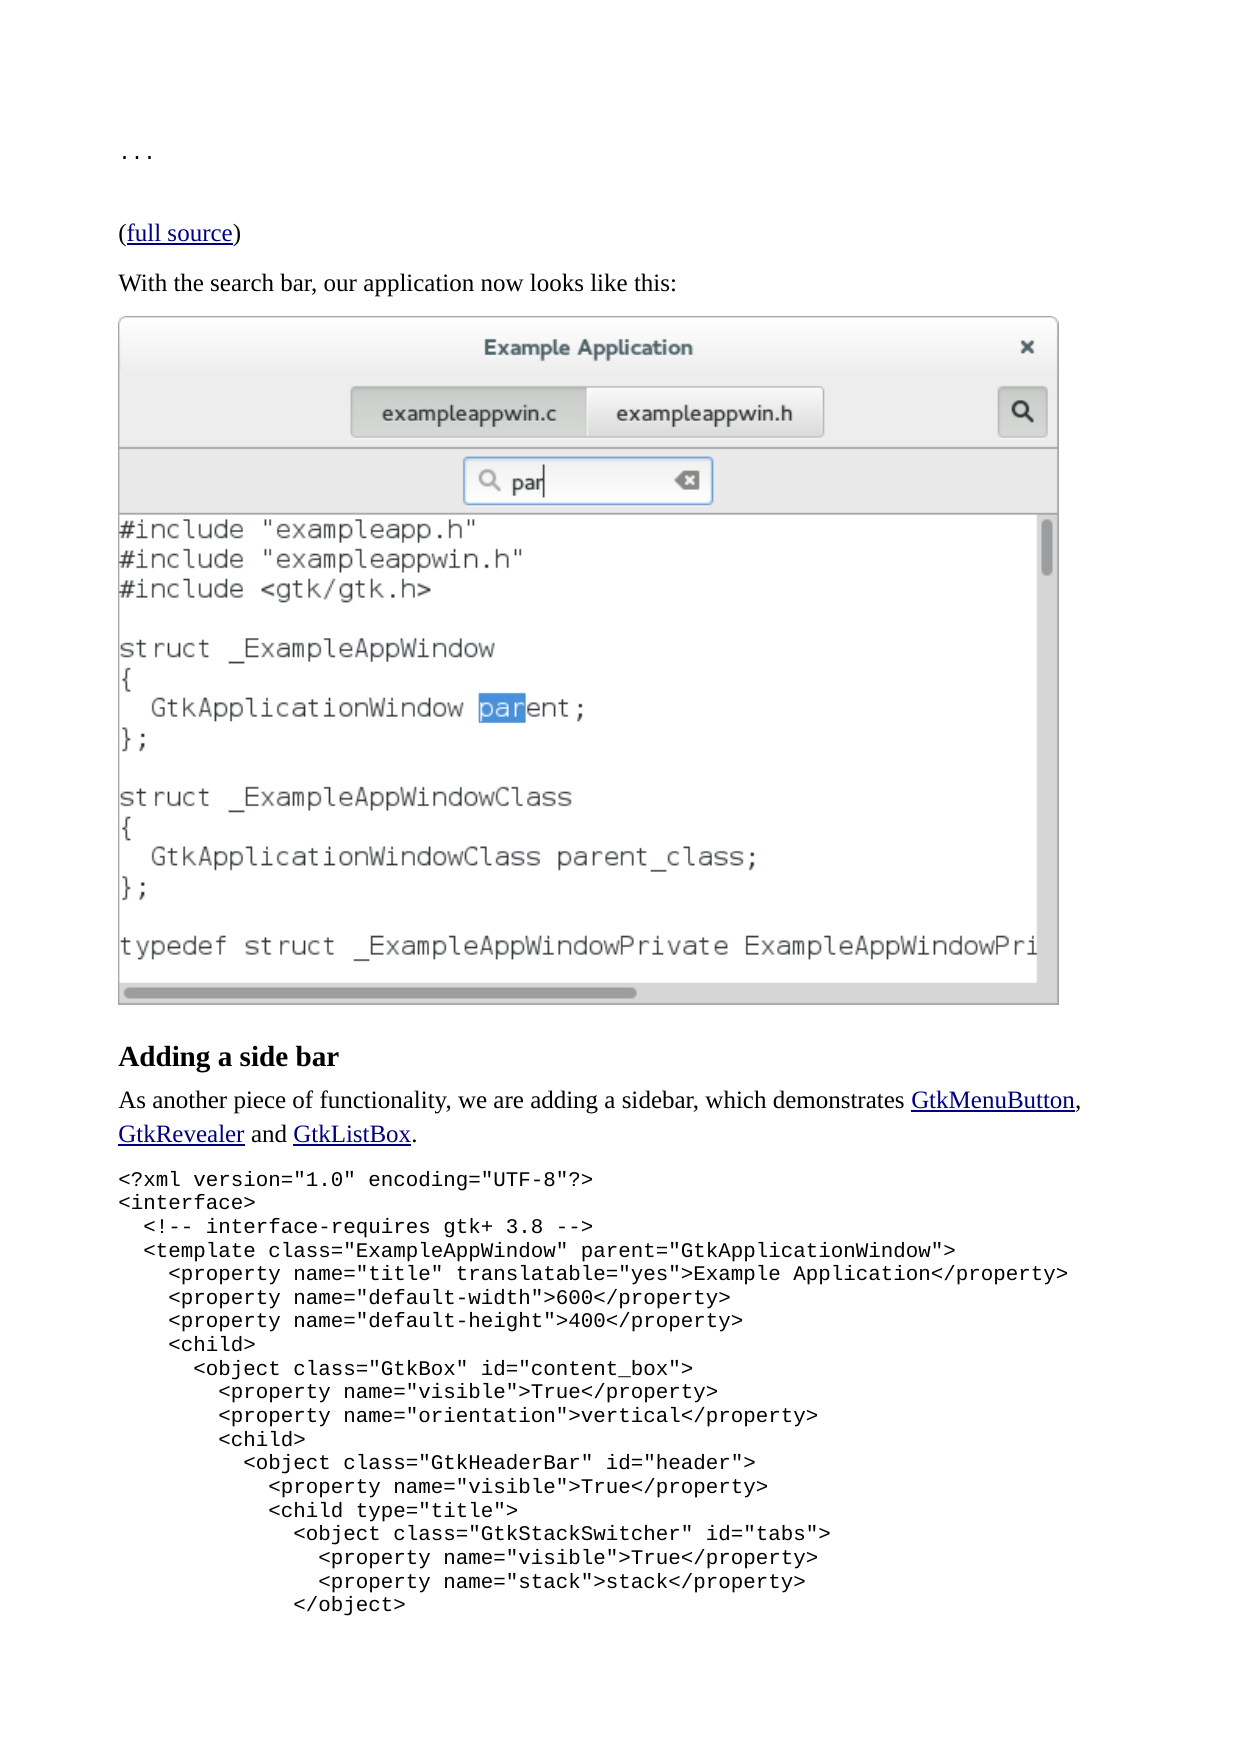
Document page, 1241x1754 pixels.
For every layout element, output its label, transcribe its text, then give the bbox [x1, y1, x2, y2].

text As another piece of functionality, we are adding a sidebar, which demonstrates GtkMenuButton, GtkRevealer and GtkListBox. [118, 1085, 1122, 1148]
table_header <?xml version="1.0" encoding="UTF-8"?> <interface> <!-- interface-requires gtk+ 3.8 --> <template class="ExampleAppWindow" parent="GtkApplicationWindow"> <property name="title" translatable="yes">Example Application</property> <property name="default-width">600</property> <property name="default-height">400</property> <child> <object class="GtkBox" id="content_box"> <property name="visible">True</property> <property name="orientation">vertical</property> <child> <object class="GtkHeaderBar" id="header"> <property name="visible">True</property> <child type="title"> <object class="GtkStackSwitcher" id="tabs"> <property name="visible">True</property> <property name="stack">stack</property> </object> [118, 1169, 1195, 1618]
text ... [118, 142, 1122, 165]
text (full source) [118, 218, 1122, 247]
subtitle Adding a side bar [118, 1039, 1122, 1073]
picture [118, 316, 1059, 1005]
text With the search bar, our application now looks like this: [118, 268, 1122, 296]
